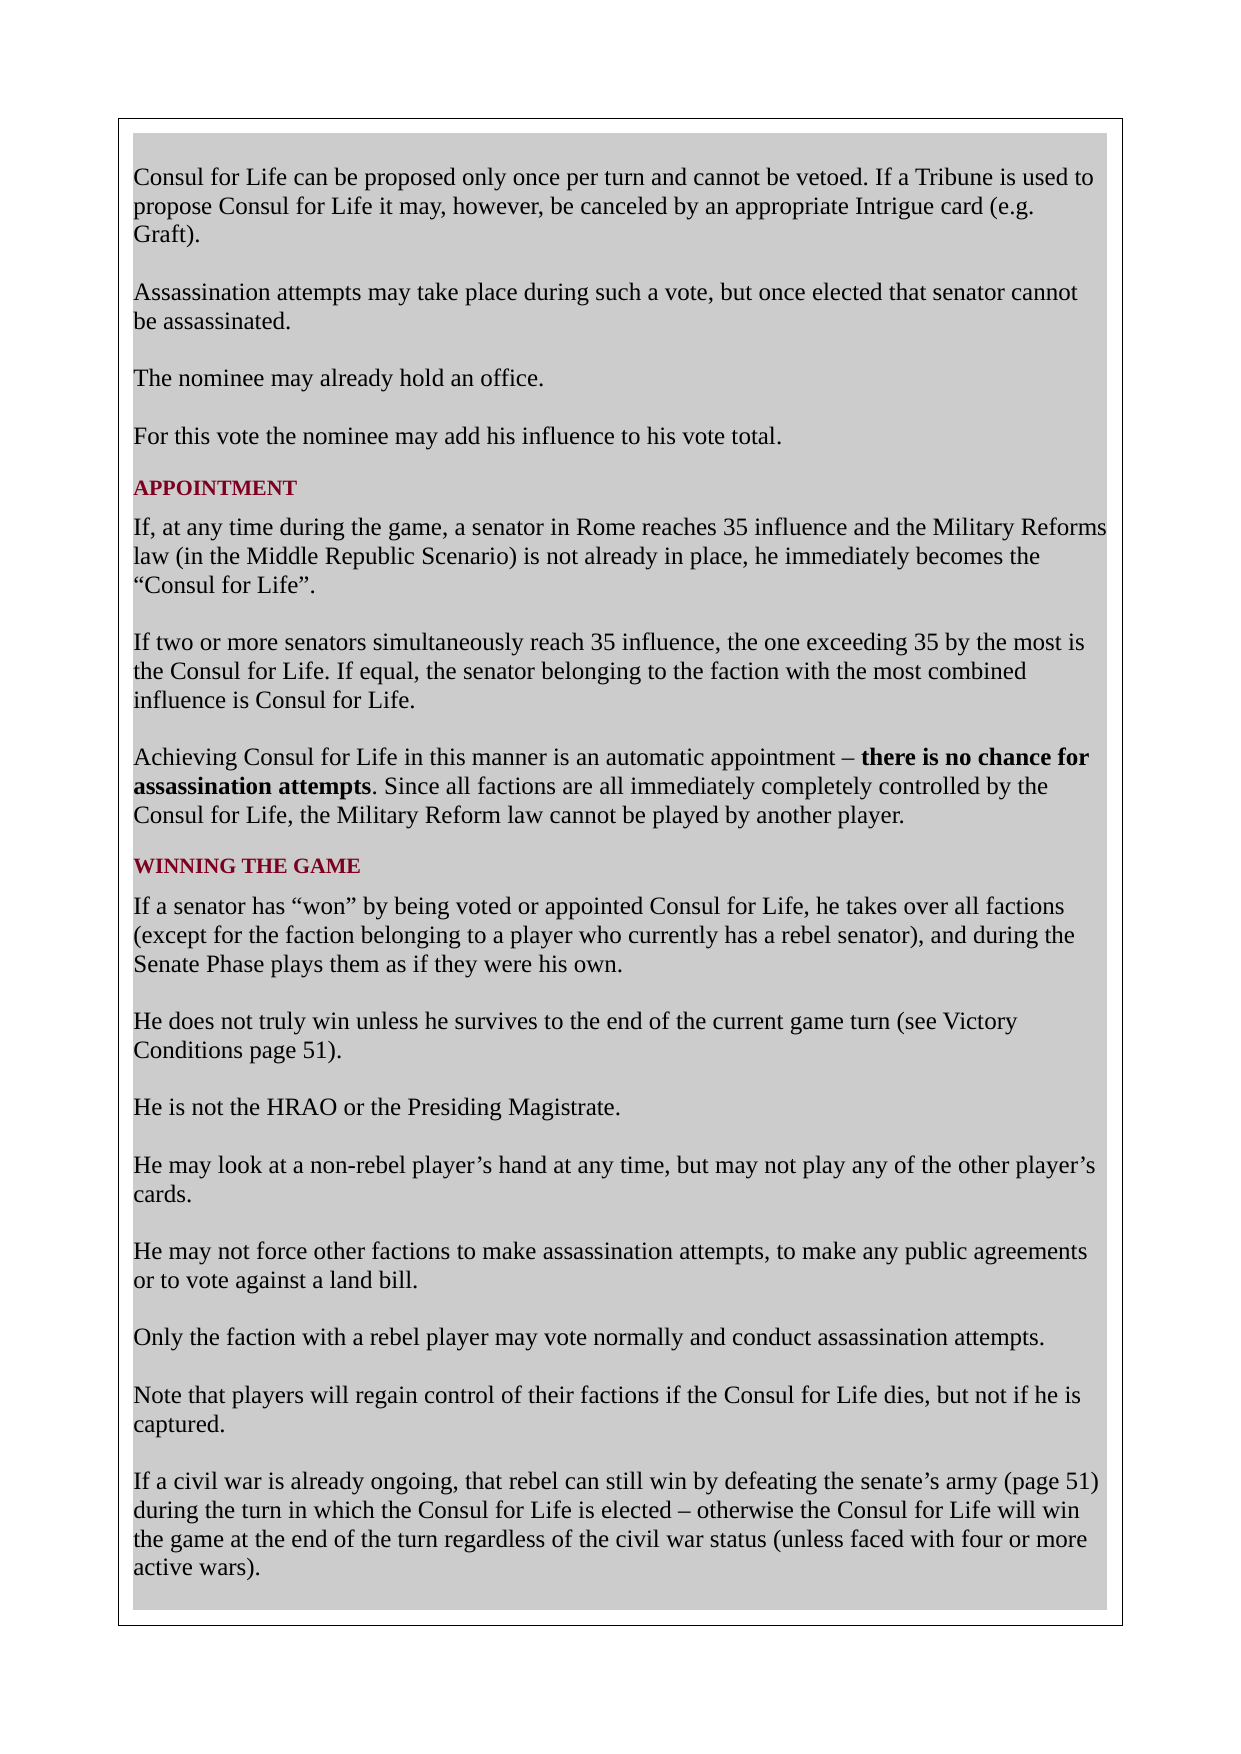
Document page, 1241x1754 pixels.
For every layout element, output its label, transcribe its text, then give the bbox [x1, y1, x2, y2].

table_header Mandatory business during the Senate Phase must be conducted in the order given below, but other business may be conducted in any order at the whim of the HRAO. MANDATORY SENATE BUSINESS Election of New Consuls Election of Pontifex Maximus Appointment/Election of Dictator Election of Censor Prosecutions Elections of Governors OTHER SENATE BUSINESS Assignment of Open Concessions Passage/Repeal of Land Bills Raising/Disbanding of Forces Assignment/Recall of Legions to a Garrison Assignment/Recall of Legions to Prosecute a War Recall of a Proconsul Recall of Pontifex Maximus Appointment of Priests Election of Consul for Life Any Minor Proposal PROPOSALS A proposal is anything that is put before the senate for a vote, either by the Presiding Magistrate, a Tribune, or as otherwise allowed. A nomination is a type of proposal. Defeated proposals may not be introduced again in the same Senate Phase without significant change. EXAMPLES: A proposal to assign Fabius eight legions fails. A subsequent proposal to assign Fabius seven legions or Claudius eight legions may be put forward. A proposal to send Fabius to govern Nearer Spain and Claudius to Sicily might fail as a joint proposal but a subsequent separate proposal to send Fabius to Nearer Spain is legal. A proposal to nominate Fabius and Claudius as Consuls fails. A subsequent proposal to nominate Claudius and Fabius as Consuls would be illegal (rewording the proposal is not enough). In contrast, concessions and Consul for Life nominations can only be voted upon once per turn. A proposal is considered on the floor the moment the first vote is called for. A proposal is implemented as soon as the last faction votes on it and the proposal passes. No cards can be played or actions occur between the time the last faction votes and the proposal is implemented. EXAMPLE: A senator could not be assassinated after he is elected governor since he is considered to be in his province as soon as the last vote on the passing proposal is cast. VOTING After announcing the proposal, the Presiding Magistrate chooses a faction to vote first. That faction must vote, abstain, or use a Tribune to veto the vote. After that faction votes or abstains the Presiding Magistrate selects another faction to vote, and the process is repeated until all factions have had an opportunity to vote or the proposal is vetoed. The voting procedure of the senate is the same for all business requiring a vote except that abstaining is not allowed during the passage/repeal of a land bill (page 37). Any player refusing to vote on a land bill when prompted is considered to have voted against it or for its repeal. Each senator in Rome controls votes equal to his oratory plus the number of knights he controls. However, he may temporarily increase his votes for any particular proposal by buying them. For each talent he pays out of his personal treasury he receives one extra vote for that round of voting. These talents are paid out when the senator’s votes are called upon. Senator's Votes = Senator's Oratory + Number of Senator's Knights + Bribes From Senator's Personal Treasury All the senators in a faction need not vote alike, though they usually will. Once a senator (or entire faction) declares his vote he may not change it, nor play a Tribune to veto (cancel) the vote. A simple majority (> 50%) of votes cast is required to pass any measure. REMEMBER: Each player should readjust his vote tally dial (on his faction treasury) as soon as he gains or loses votes for any reason. UNANIMOUS DEFEAT Whenever the Presiding Magistrate makes a proposal which is defeated by unanimous vote of all senators in Rome controlled by the other players, he may choose one of the following options: lose one influence (down to a minimum of 0) or step down as Presiding Magistrate and immediately hand over conduct of the meeting to the next HRAO If the Presiding Magistrate does not have any influence to lose he MUST step down as Presiding Magistrate. The senator stepping down retains his office, but is not available to be the Presiding Magistrate at any further point in the turn. This does not affect the HRAO order, just who is the Presiding Magistrate, and may happen multiple times during a Senate Phase. These penalties do not apply when a Tribune is used to put forth a proposal. TRIBUNES Tribune cards may be played during the Senate Phase to veto or initiate proposals, including nominations. Once used, Tribunes are discarded. In the rare case that two or more players ever play a Tribune at the same time, those players dice off to determine who gets precedence with the loser(s) taking their Tribune back to their hand. ­ PROPOSAL USING A TRIBUNE Other senators may force proposals to a vote only by using a Tribune card and announcing “Tribune!”. A Tribune card can force proposals: Any time there is no proposal already on the floor to establish that player's right to make a proposal. During a current proposal with or without specifying intent so as to establish that player's right to make the next proposal. After a the Presiding Magistrate adjourns the senate to force its continuation to consider the Tribune’s proposal. The proposal must still be made at the correct time in the Senate Phase - for example, a player may not propose to recruit legions before the Censor has been elected. A Tribune may not be used to interrupt an already played Tribune (i.e. once a Tribune has been played to make a proposal another Tribune may not interrupt it). A prosecution is not considered a proposal and is therefore not eligible to be proposed (though they may be vetoed [page 34]). A Tribune may not be used to make a proposal to adjourn the senate (that is the privilege of the Presiding Magistrate). However, a proposal could be put forth to send the Presiding Magistrate to war, which, if it passes, would close the senate upon the Presiding Magistrate’s departure (page 38). Some statesmen have the capability of playing an inherent Tribune each turn without actually playing a card. Treat this ability exactly the same as if the faction had played a Tribune card. VETO USING A TRIBUNE A Tribune may be used prior to or during the owning faction’s turn to stop any vote from being taken, whether it is an election, prosecution, or other proposal. EXCEPTIONS: Consul for Life Special prosecution of assassins Any proposal by a Dictator The appointment of the last eligible candidate for any office The senator playing the Tribune announces “Veto”, and the vote is canceled - even if it already had enough votes for passage. The slate of candidates in a vetoed election may not be nominated again in the same turn, nor may the accused in a vetoed prosecution be prosecuted again that turn for the same reason. PROHIBITIONS The senate may not put forth a proposal or nomination not defined within the rules. RESIGNATION A senator elected to an office may not resign his office. DECLINING A NOMINATION A senator may not decline a nomination, but he may vote against the proposal. OFFICE INFLUENCE Influence gained from an office is not lost when the senator ceases to hold the office, but is his to keep until lost by some form of misdeed or death. EXCEPTION: Pontifex Maximus advanced rule CONSUL FOR LIFE If a Consul for Life is elected or appointed that player gains control of all factions and will win the game should the Republic survive the current game turn. At any time during the Senate Phase following the consular elections, the Presiding Magistrate or a player using a Tribune may nominate any senator in Rome with an influence of 21 “Consul for Life”. EXCEPTION: This cannot be proposed while the Censor is Presiding Magistrate during prosecutions. Consul for Life can be proposed only once per turn and cannot be vetoed. If a Tribune is used to propose Consul for Life it may, however, be canceled by an appropriate Intrigue card (e.g. Graft). Assassination attempts may take place during such a vote, but once elected that senator cannot be assassinated. The nominee may already hold an office. For this vote the nominee may add his influence to his vote total. APPOINTMENT If, at any time during the game, a senator in Rome reaches 35 influence and the Military Reforms law (in the Middle Republic Scenario) is not already in place, he immediately becomes the “Consul for Life”. If two or more senators simultaneously reach 35 influence, the one exceeding 35 by the most is the Consul for Life. If equal, the senator belonging to the faction with the most combined influence is Consul for Life. Achieving Consul for Life in this manner is an automatic appointment – there is no chance for assassination attempts. Since all factions are all immediately completely controlled by the Consul for Life, the Military Reform law cannot be played by another player. WINNING THE GAME If a senator has “won” by being voted or appointed Consul for Life, he takes over all factions (except for the faction belonging to a player who currently has a rebel senator), and during the Senate Phase plays them as if they were his own. He does not truly win unless he survives to the end of the current game turn (see Victory Conditions page 51). He is not the HRAO or the Presiding Magistrate. He may look at a non-rebel player’s hand at any time, but may not play any of the other player’s cards. He may not force other factions to make assassination attempts, to make any public agreements or to vote against a land bill. Only the faction with a rebel player may vote normally and conduct assassination attempts. Note that players will regain control of their factions if the Consul for Life dies, but not if he is captured. If a civil war is already ongoing, that rebel can still win by defeating the senate’s army (page 51) during the turn in which the Consul for Life is elected – otherwise the Consul for Life will win the game at the end of the turn regardless of the civil war status (unless faced with four or more active wars). See Victory Conditions (page 51) for more details. REPOPULATING ROME Whenever the number of aligned senators currently in Rome falls below 8 during a Senate Phase due to death or absence, the top senator card in the Curia is promoted to active status in the faction of the player with the fewest active senators. Ties are resolved in favor of the player with the least total influence currently in Rome, with further ties being broken by a die roll. Such promotions continue until the number of active senators in Rome reaches 8 or the Curia is empty. If the Curia has no senators, those in the Forum can be substituted. The choice of which of the available senators to take is up to the receiving player. If no further senators are currently available in either the Curia or the Forum, no such promotion occurs. [119, 119, 1122, 1625]
